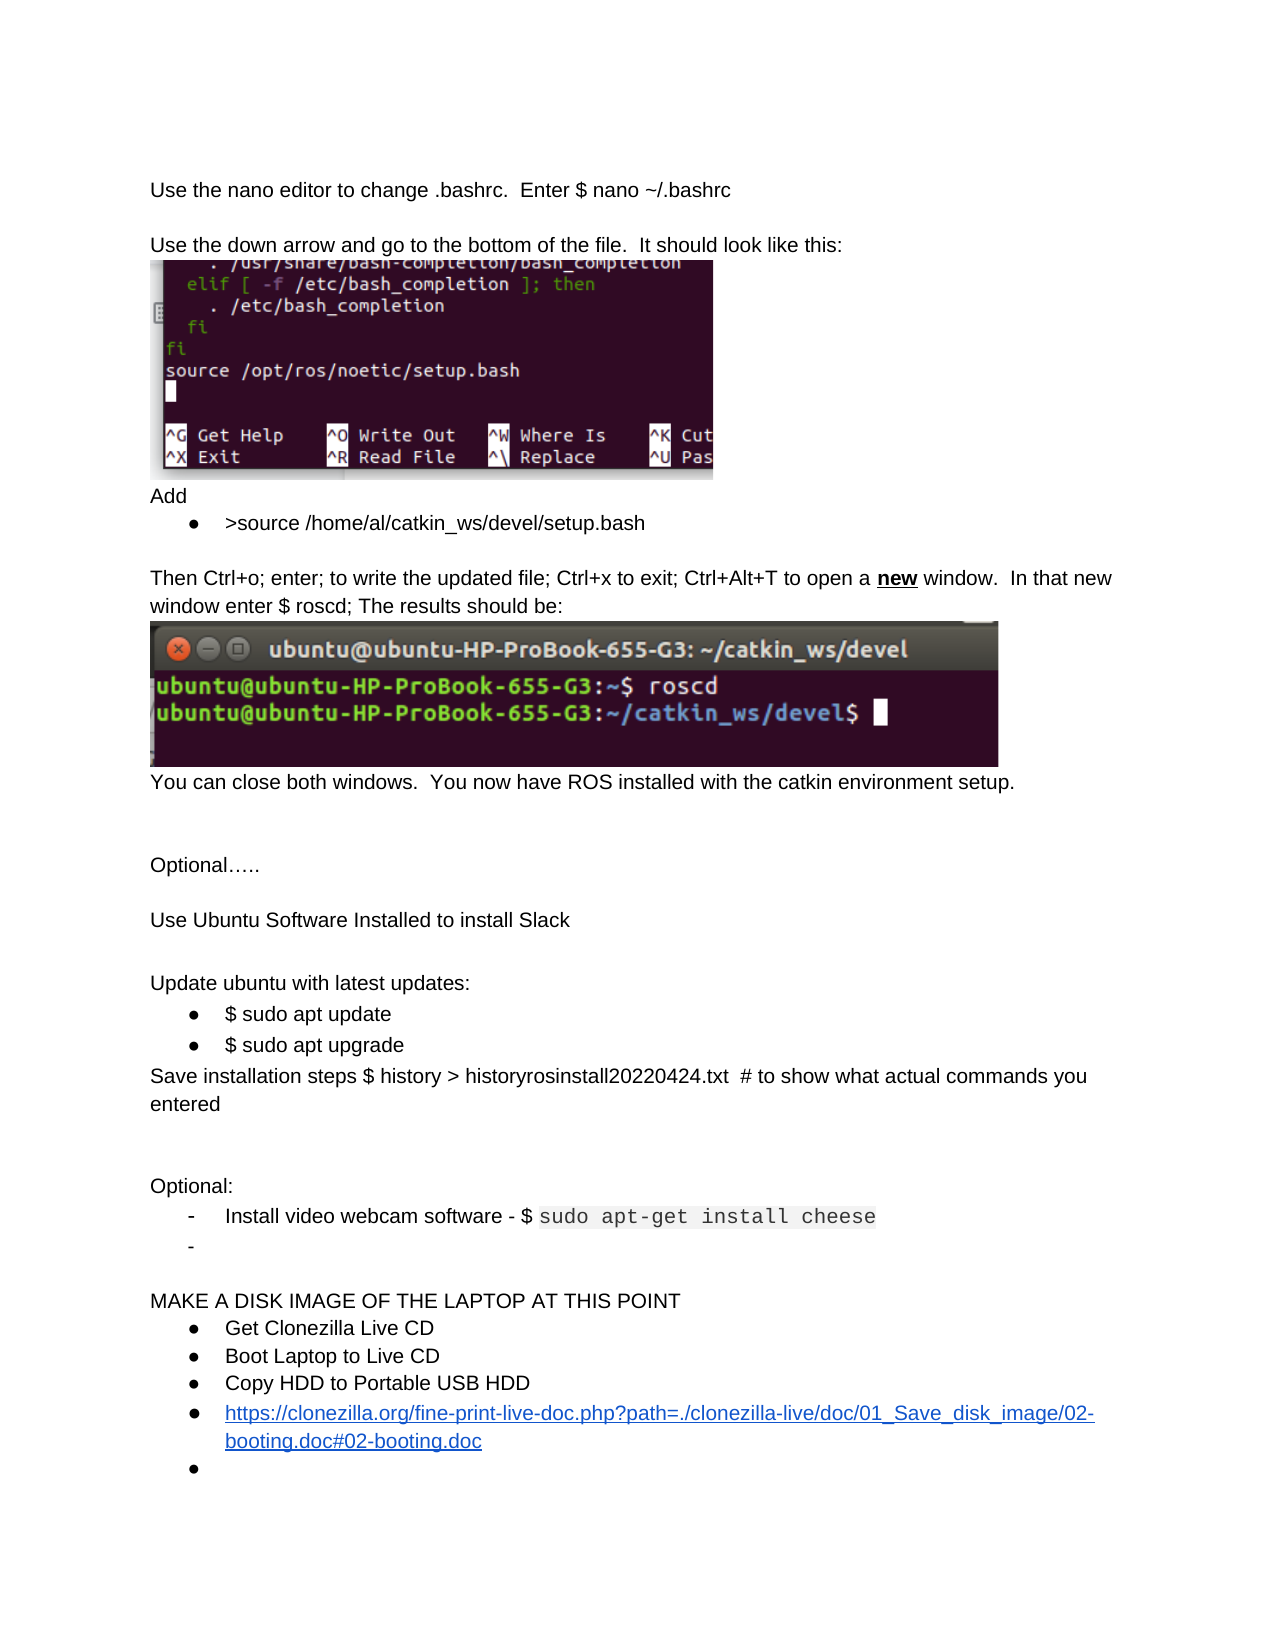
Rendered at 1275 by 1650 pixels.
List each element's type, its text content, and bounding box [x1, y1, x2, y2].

list $ sudo apt update [187, 1002, 1125, 1026]
text Optional: [150, 1174, 1125, 1198]
list Get Clonezilla Live CD [187, 1316, 1125, 1340]
text Save installation steps $ history > historyrosinstall20220424.txt # to show what actual commands you entered [150, 1064, 1125, 1116]
list Boot Laptop to Live CD [187, 1344, 1125, 1368]
text Add [150, 483, 1125, 507]
text MAKE A DISK IMAGE OF THE LAPTOP AT THIS POINT [150, 1289, 1125, 1313]
text Update ubuntu with latest updates: [150, 970, 1125, 994]
text Use the nano editor to change .bashrc. Enter $ nano ~/.bashrc [150, 177, 1125, 201]
list Install video webcam software - $ sudo apt-get install cheese [187, 1202, 1125, 1229]
text Optional….. [150, 853, 1125, 877]
text You can close both windows. You now have ROS installed with the catkin environment setup. [150, 770, 1125, 794]
list $ sudo apt upgrade [187, 1033, 1125, 1057]
picture [150, 260, 714, 480]
text Then Ctrl+o; enter; to write the updated file; Ctrl+x to exit; Ctrl+Alt+T to open a new window. In that new window enter $ roscd; The results should be: [150, 566, 1125, 617]
text Use the down arrow and go to the bottom of the file. It should look like this: [150, 232, 1125, 256]
list >source /home/al/catkin_ws/devel/setup.bash [187, 511, 1125, 535]
list Copy HDD to Portable USB HDD [187, 1371, 1125, 1395]
list https://clonezilla.org/fine-print-live-doc.php?path=./clonezilla-live/doc/01_Save_disk_image/02-booting.doc#02-booting.doc [187, 1399, 1125, 1452]
text Use Ubuntu Software Installed to install Slack [150, 908, 1125, 932]
picture [150, 621, 999, 767]
